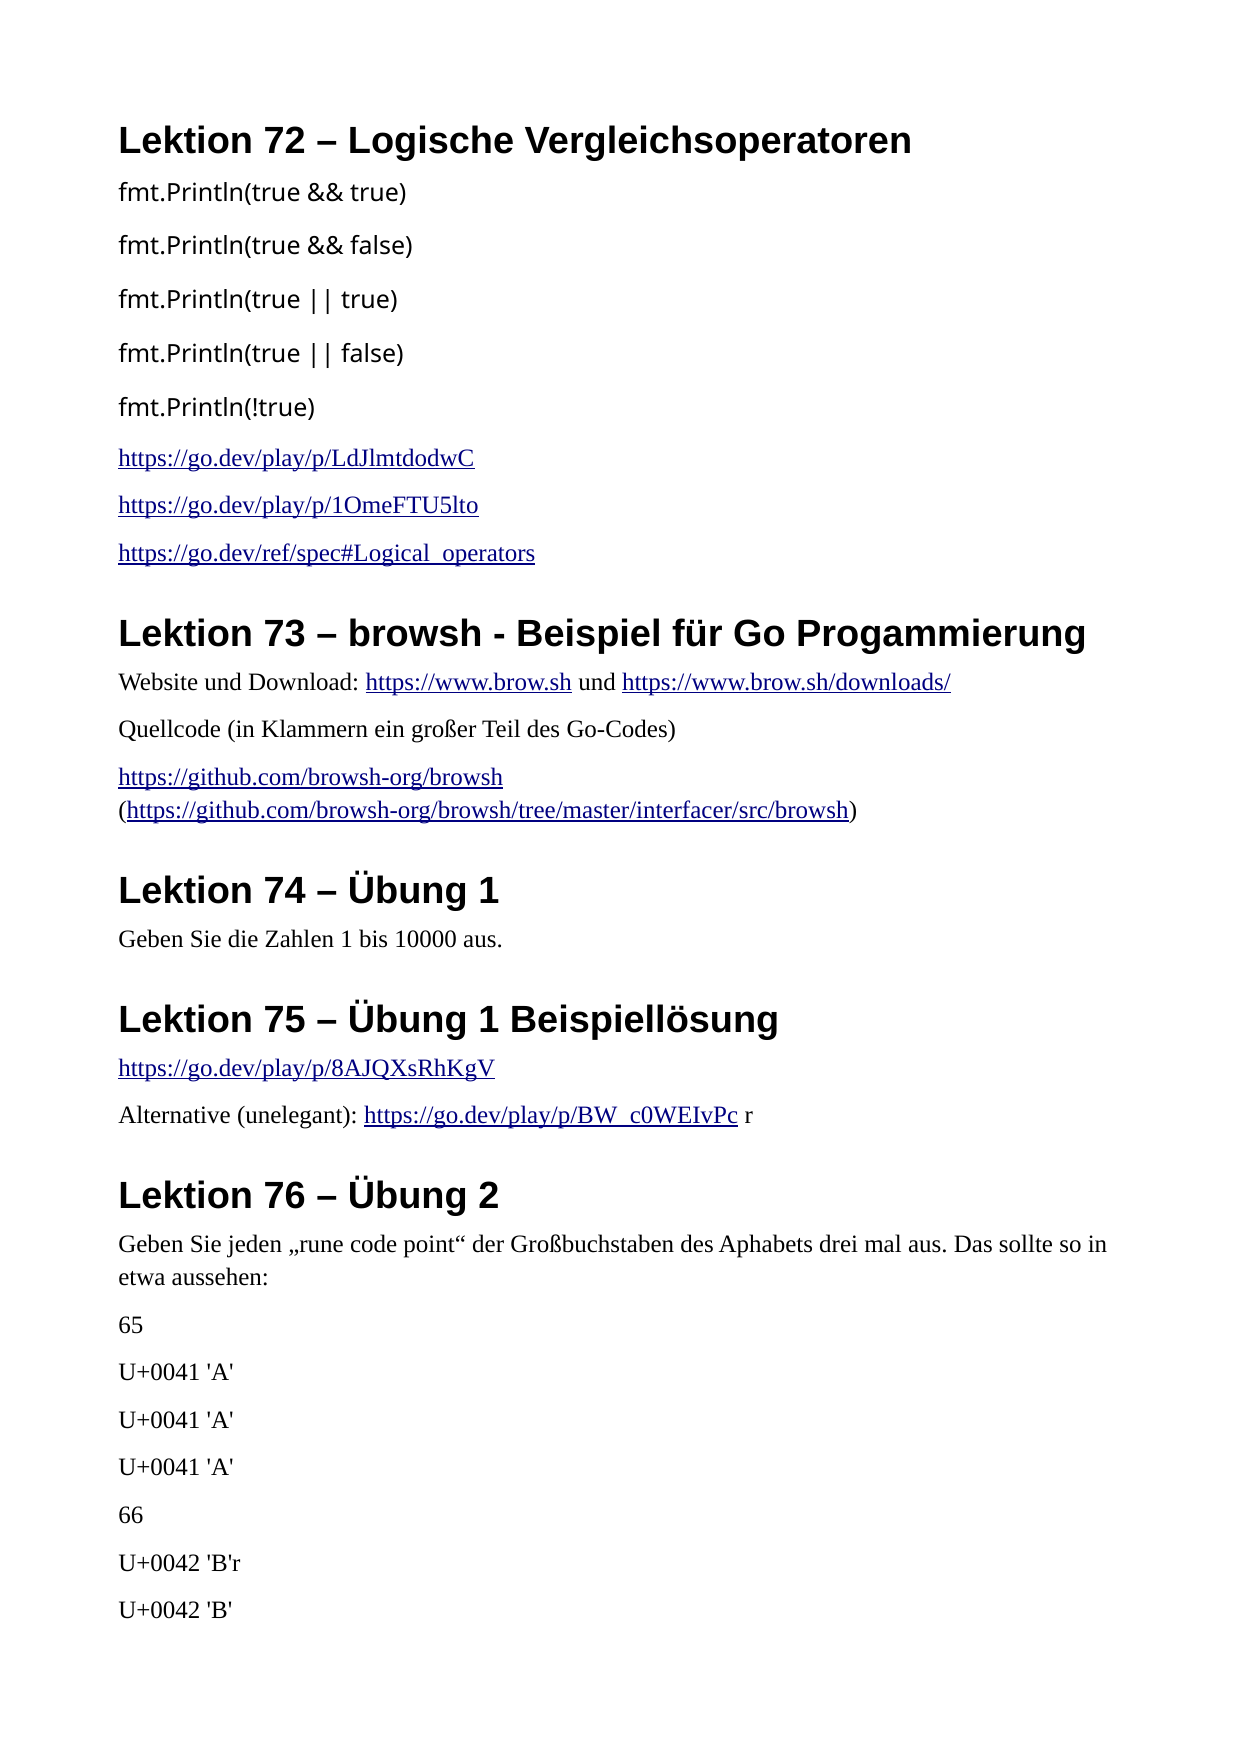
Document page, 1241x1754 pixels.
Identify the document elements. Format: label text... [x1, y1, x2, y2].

text fmt.Println(true || false) [118, 336, 1122, 369]
text 66 [118, 1500, 1122, 1529]
text https://github.com/browsh-org/browsh (https://github.com/browsh-org/browsh/tree/master/interfacer/src/browsh) [118, 762, 1122, 824]
text fmt.Println(true && true) [118, 174, 1122, 208]
text Website und Download: https://www.brow.sh und https://www.brow.sh/downloads/ [118, 667, 1122, 696]
text fmt.Println(true || true) [118, 282, 1122, 316]
subtitle Lektion 76 – Übung 2 [118, 1173, 1122, 1217]
subtitle Lektion 73 – browsh - Beispiel für Go Progammierung [118, 611, 1122, 654]
text Alternative (unelegant): https://go.dev/play/p/BW_c0WEIvPc r [118, 1100, 1122, 1129]
text Geben Sie jeden „rune code point“ der Großbuchstaben des Aphabets drei mal aus. Das sollte so in etwa aussehen: [118, 1229, 1122, 1291]
text U+0042 'B' [118, 1595, 1122, 1624]
text fmt.Println(true && false) [118, 228, 1122, 262]
subtitle Lektion 75 – Übung 1 Beispiellösung [118, 997, 1122, 1040]
text Quellcode (in Klammern ein großer Teil des Go-Codes) [118, 714, 1122, 743]
text U+0041 'A' [118, 1357, 1122, 1386]
text https://go.dev/play/p/LdJlmtdodwC [118, 443, 1122, 472]
subtitle Lektion 72 – Logische Vergleichsoperatoren [118, 118, 1122, 162]
text https://go.dev/ref/spec#Logical_operators [118, 538, 1122, 567]
text fmt.Println(!true) [118, 389, 1122, 423]
text https://go.dev/play/p/1OmeFTU5lto [118, 491, 1122, 519]
text U+0041 'A' [118, 1452, 1122, 1481]
text https://go.dev/play/p/8AJQXsRhKgV [118, 1053, 1122, 1081]
text U+0041 'A' [118, 1405, 1122, 1434]
text Geben Sie die Zahlen 1 bis 10000 aus. [118, 924, 1122, 953]
subtitle Lektion 74 – Übung 1 [118, 868, 1122, 911]
text U+0042 'B'r [118, 1548, 1122, 1576]
text 65 [118, 1310, 1122, 1338]
